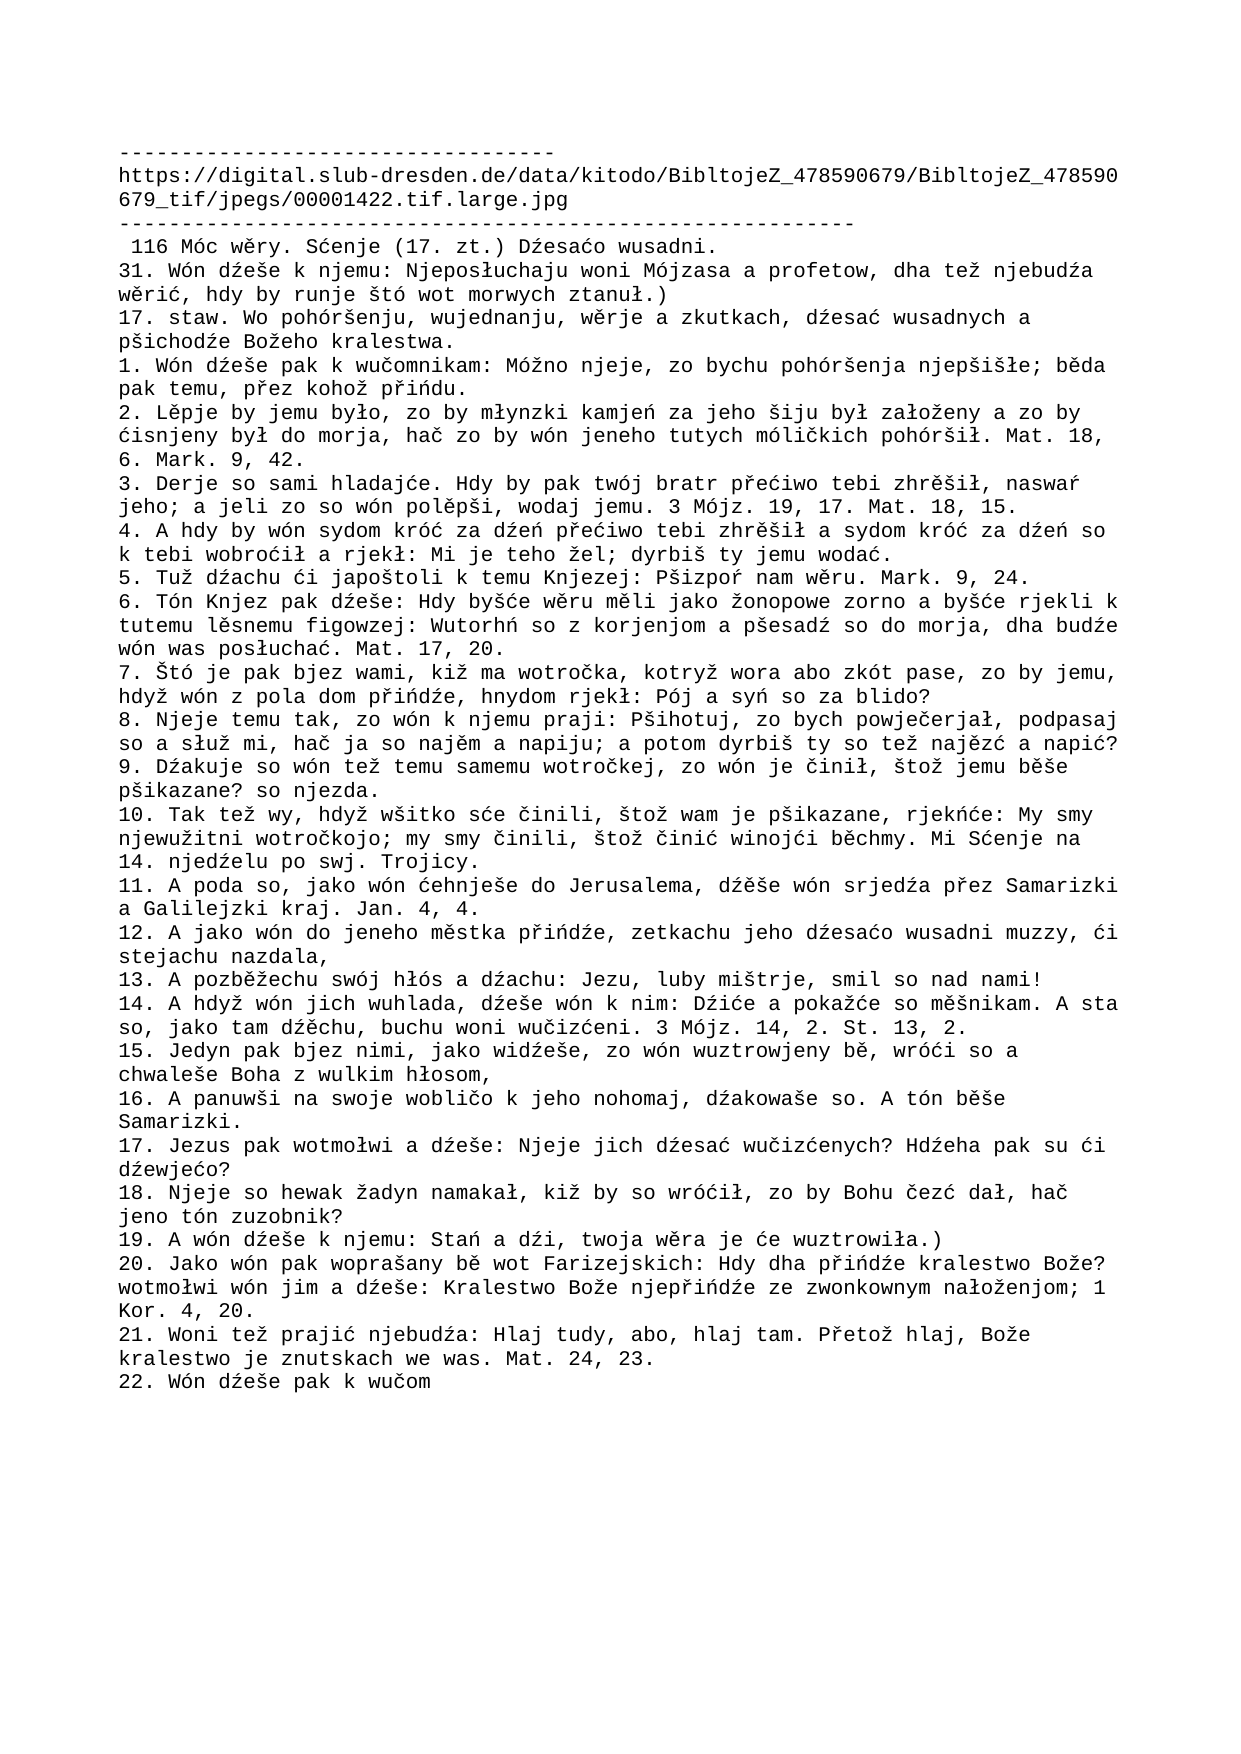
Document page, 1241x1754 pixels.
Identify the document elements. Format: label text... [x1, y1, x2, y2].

text 17. Jezus pak wotmołwi a dźeše: Njeje jich dźesać wučizćenych? Hdźeha pak su ći dźewjećo? [118, 1135, 1122, 1182]
text 1. Wón dźeše pak k wučomnikam: Móžno njeje, zo bychu pohóršenja njepšišłe; běda pak temu, přez kohož přińdu. [118, 354, 1122, 402]
text 11. A poda so, jako wón ćehnješe do Jerusalema, dźěše wón srjedźa přez Samarizki a Galilejzki kraj. Jan. 4, 4. [118, 875, 1122, 922]
text 4. A hdy by wón sydom króć za dźeń přećiwo tebi zhrěšił a sydom króć za dźeń so k tebi wobroćił a rjekł: Mi je teho žel; dyrbiš ty jemu wodać. [118, 520, 1122, 567]
text 12. A jako wón do jeneho městka přińdźe, zetkachu jeho dźesaćo wusadni muzzy, ći stejachu nazdala, [118, 922, 1122, 969]
text 31. Wón dźeše k njemu: Njeposłuchaju woni Mójzasa a profetow, dha tež njebudźa wěrić, hdy by runje štó wot morwych ztanuł.) [118, 260, 1122, 307]
text 21. Woni tež prajić njebudźa: Hlaj tudy, abo, hlaj tam. Přetož hlaj, Bože kralestwo je znutskach we was. Mat. 24, 23. [118, 1324, 1122, 1371]
text 3. Derje so sami hladajće. Hdy by pak twój bratr přećiwo tebi zhrěšił, naswaŕ jeho; a jeli zo so wón polěpši, wodaj jemu. 3 Mójz. 19, 17. Mat. 18, 15. [118, 473, 1122, 520]
text ----------------------------------- https://digital.slub-dresden.de/data/kitodo/BibltojeZ_478590679/BibltojeZ_478590679_tif/jpegs/00001422.tif.large.jpg ----------------------------------------------------------- [118, 142, 1122, 236]
text 20. Jako wón pak woprašany bě wot Farizejskich: Hdy dha přińdźe kralestwo Bože? wotmołwi wón jim a dźeše: Kralestwo Bože njepřińdźe ze zwonkownym nałoženjom; 1 Kor. 4, 20. [118, 1253, 1122, 1324]
text 6. Tón Knjez pak dźeše: Hdy byšće wěru měli jako žonopowe zorno a byšće rjekli k tutemu lěsnemu figowzej: Wutorhń so z korjenjom a pšesadź so do morja, dha budźe wón was posłuchać. Mat. 17, 20. [118, 591, 1122, 662]
text 16. A panuwši na swoje wobličo k jeho nohomaj, dźakowaše so. A tón běše Samarizki. [118, 1088, 1122, 1135]
text 17. staw. Wo pohóršenju, wujednanju, wěrje a zkutkach, dźesać wusadnych a pšichodźe Božeho kralestwa. [118, 307, 1122, 354]
text 22. Wón dźeše pak k wučom [118, 1371, 1122, 1395]
text 10. Tak tež wy, hdyž wšitko sće činili, štož wam je pšikazane, rjekńće: My smy njewužitni wotročkojo; my smy činili, štož činić winojći běchmy. Mi Sćenje na 14. njedźelu po swj. Trojicy. [118, 804, 1122, 875]
text 15. Jedyn pak bjez nimi, jako widźeše, zo wón wuztrowjeny bě, wróći so a chwaleše Boha z wulkim hłosom, [118, 1040, 1122, 1088]
text 13. A pozběžechu swój hłós a dźachu: Jezu, luby mištrje, smil so nad nami! [118, 969, 1122, 993]
text 7. Štó je pak bjez wami, kiž ma wotročka, kotryž wora abo zkót pase, zo by jemu, hdyž wón z pola dom přińdźe, hnydom rjekł: Pój a syń so za blido? [118, 662, 1122, 709]
text 2. Lěpje by jemu było, zo by młynzki kamjeń za jeho šiju był załoženy a zo by ćisnjeny był do morja, hač zo by wón jeneho tutych móličkich pohóršił. Mat. 18, 6. Mark. 9, 42. [118, 402, 1122, 473]
text 19. A wón dźeše k njemu: Stań a dźi, twoja wěra je će wuztrowiła.) [118, 1229, 1122, 1253]
text 9. Dźakuje so wón tež temu samemu wotročkej, zo wón je činił, štož jemu běše pšikazane? so njezda. [118, 757, 1122, 804]
text 8. Njeje temu tak, zo wón k njemu praji: Pšihotuj, zo bych powječerjał, podpasaj so a słuž mi, hač ja so najěm a napiju; a potom dyrbiš ty so tež najězć a napić? [118, 709, 1122, 757]
text 116 Móc wěry. Sćenje (17. zt.) Dźesaćo wusadni. [118, 236, 1122, 260]
text 14. A hdyž wón jich wuhlada, dźeše wón k nim: Dźiće a pokažće so měšnikam. A sta so, jako tam dźěchu, buchu woni wučizćeni. 3 Mójz. 14, 2. St. 13, 2. [118, 993, 1122, 1040]
text 18. Njeje so hewak žadyn namakał, kiž by so wróćił, zo by Bohu čezć dał, hač jeno tón zuzobnik? [118, 1182, 1122, 1229]
text 5. Tuž dźachu ći japoštoli k temu Knjezej: Pšizpoŕ nam wěru. Mark. 9, 24. [118, 567, 1122, 591]
